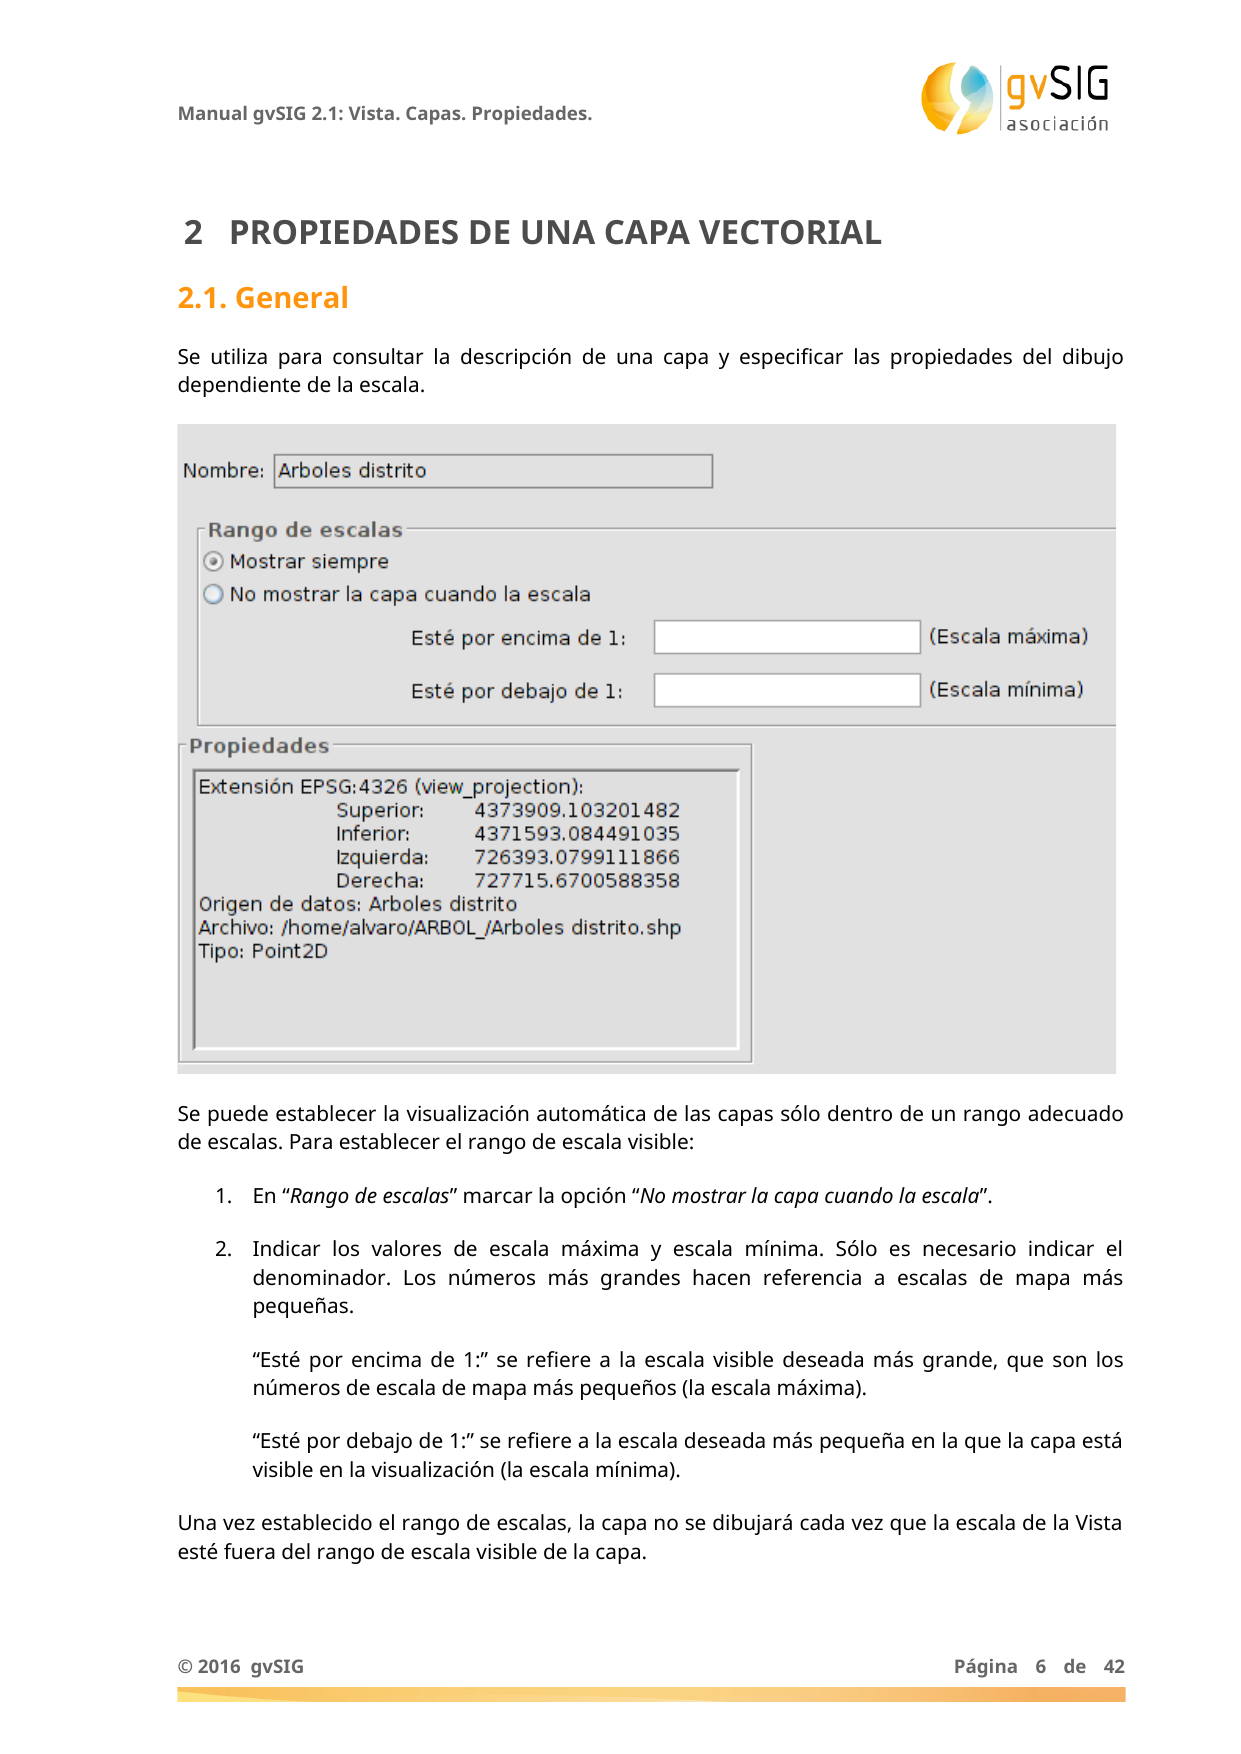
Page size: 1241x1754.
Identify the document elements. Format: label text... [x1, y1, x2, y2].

subtitle 2.1. General [177, 277, 1125, 317]
text Se utiliza para consultar la descripción de una capa y especificar las propiedades del dibujo dependiente de la escala. [177, 342, 1125, 399]
picture [177, 424, 1117, 1074]
list “Esté por debajo de 1:” se refiere a la escala deseada más pequeña en la que la capa está visible en la visualización (la escala mínima). [215, 1427, 1125, 1483]
picture [902, 47, 1122, 148]
text Una vez establecido el rango de escalas, la capa no se dibujará cada vez que la escala de la Vista esté fuera del rango de escala visible de la capa. [177, 1508, 1125, 1565]
picture [177, 1687, 1126, 1702]
list Indicar los valores de escala máxima y escala mínima. Sólo es necesario indicar el denominador. Los números más grandes hacen referencia a escalas de mapa más pequeñas. [215, 1234, 1125, 1320]
text Se puede establecer la visualización automática de las capas sólo dentro de un rango adecuado de escalas. Para establecer el rango de escala visible: [177, 1099, 1125, 1156]
subtitle Propiedades de una capa vectorial [183, 208, 1125, 254]
list En “Rango de escalas” marcar la opción “No mostrar la capa cuando la escala”. [215, 1181, 1125, 1209]
list “Esté por encima de 1:” se refiere a la escala visible deseada más grande, que son los números de escala de mapa más pequeños (la escala máxima). [215, 1345, 1125, 1402]
